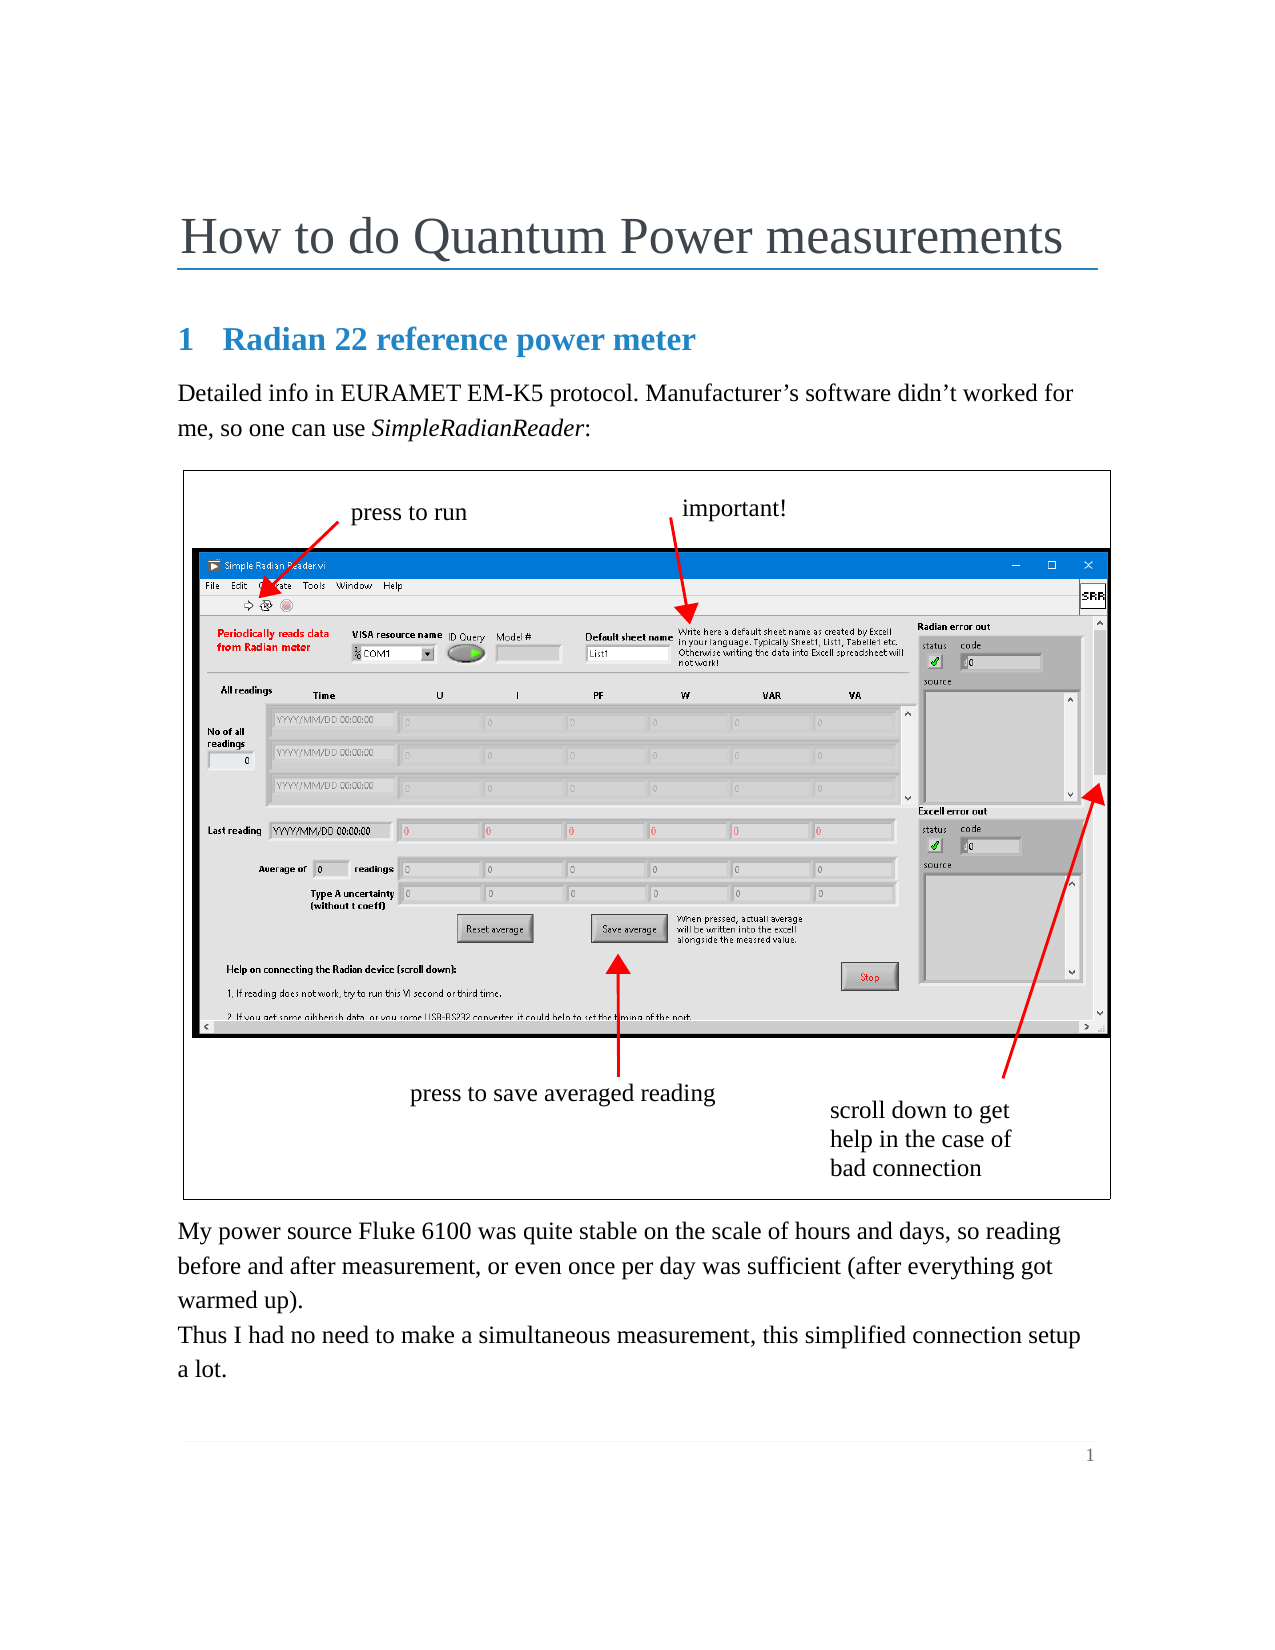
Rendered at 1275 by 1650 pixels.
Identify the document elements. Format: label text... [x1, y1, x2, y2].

text My power source Fluke 6100 was quite stable on the scale of hours and days, so reading before and after measurement, or even once per day was sufficient (after everything got warmed up). [177, 447, 1098, 1314]
text Detailed info in EURAMET EM-K5 protocol. Manufacturer’s software didn’t worked for me, so one can use SimpleRadianReader: [177, 378, 1098, 441]
title How to do Quantum Power measurements [177, 202, 1098, 268]
subtitle Radian 22 reference power meter [177, 320, 1098, 358]
text My power source Fluke 6100 was quite stable on the scale of hours and days, so reading before and after measurement, or even once per day was sufficient (after everything got warmed up). [184, 471, 1110, 1199]
picture [192, 548, 1110, 1038]
text Thus I had no need to make a simultaneous measurement, this simplified connection setup a lot. [177, 1320, 1098, 1383]
